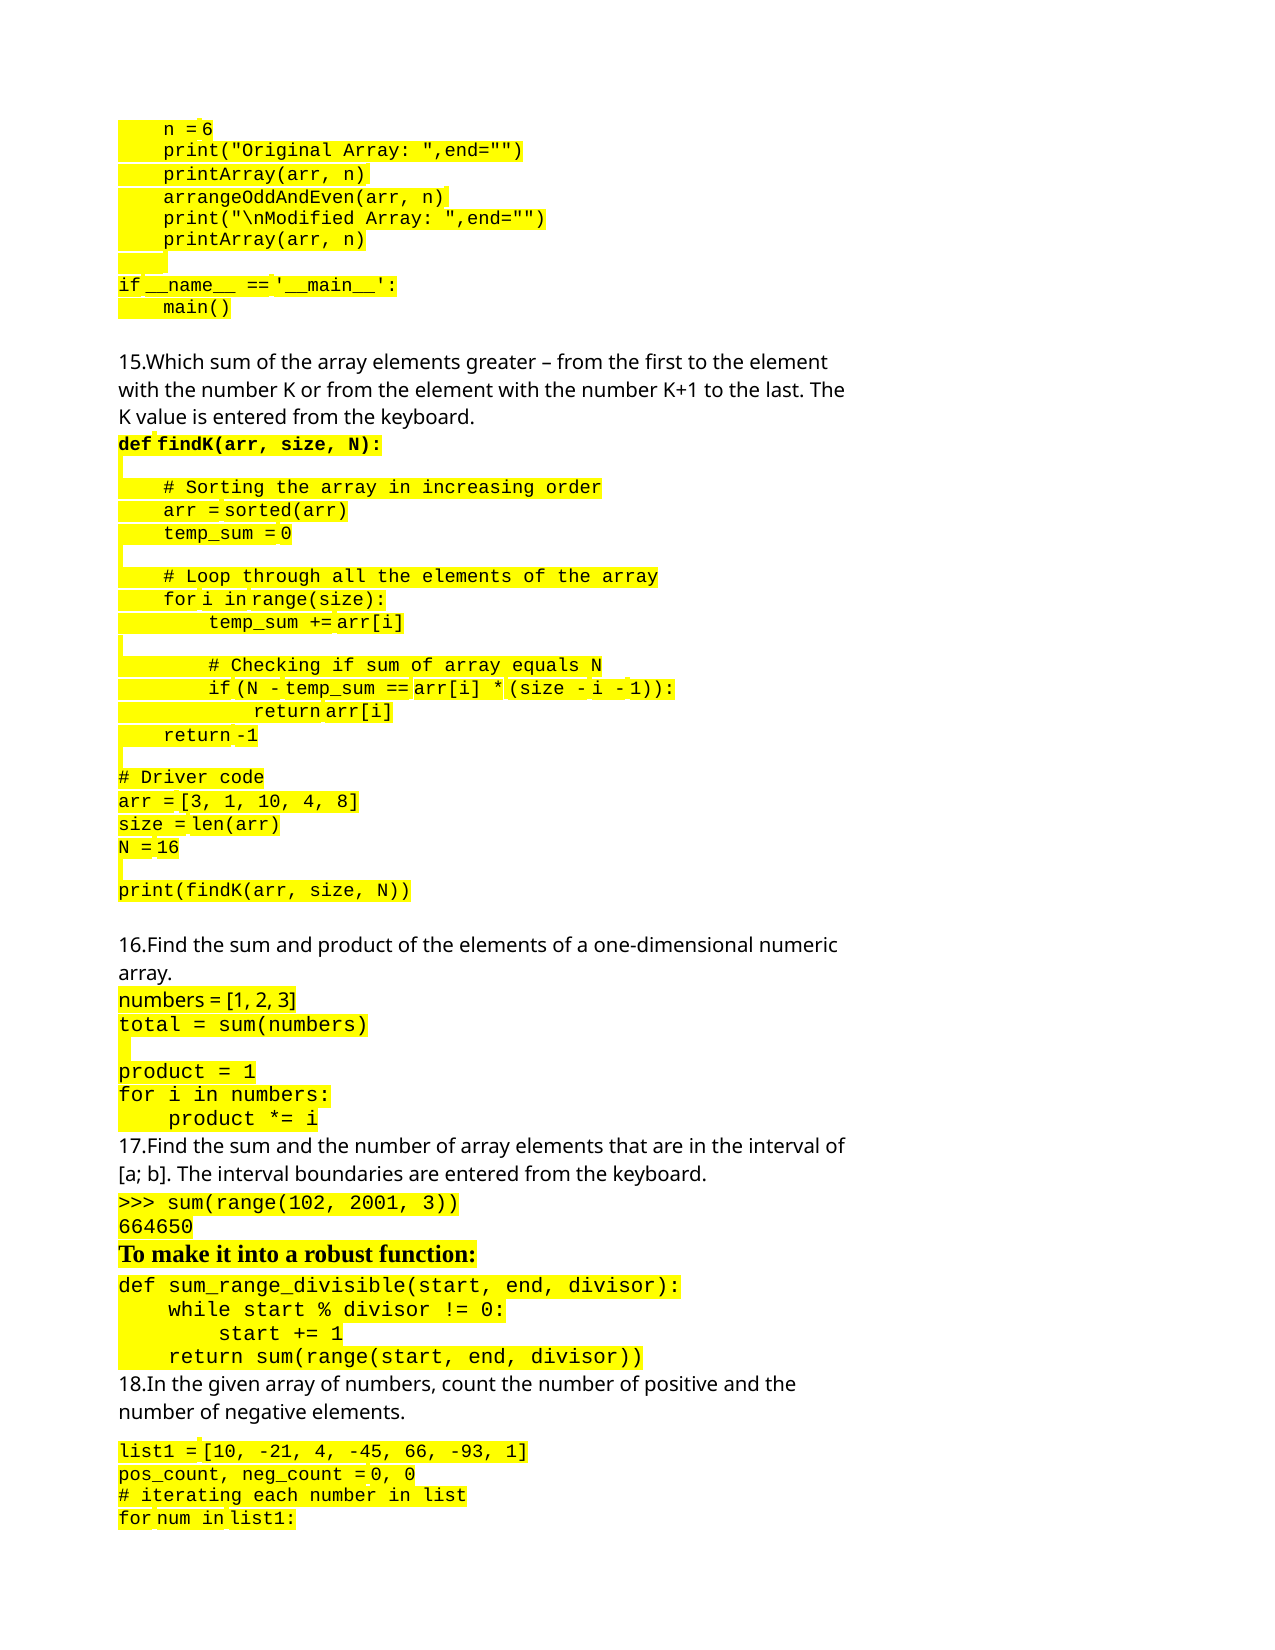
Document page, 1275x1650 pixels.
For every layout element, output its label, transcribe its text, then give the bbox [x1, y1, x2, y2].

text numbers = [1, 2, 3] [118, 986, 1157, 1013]
text To make it into a robust function: [118, 1239, 1157, 1268]
text def sum_range_divisible(start, end, divisor): [118, 1275, 1157, 1299]
text for i in range(size): [118, 588, 1157, 611]
text print("\nModified Array: ",end="") [118, 209, 1157, 230]
text size = len(arr) [118, 813, 1157, 836]
text return arr[i] [118, 700, 1157, 723]
text arr = sorted(arr) [118, 499, 1157, 522]
text print("Original Array: ",end="") [118, 141, 1157, 162]
text # Checking if sum of array equals N [118, 656, 1157, 677]
text 15.Which sum of the array elements greater – from the first to the element with the number K or from the element with the number K+1 to the last. The K value is entered from the keyboard. [118, 319, 1157, 431]
text while start % divisor != 0: [118, 1299, 1157, 1323]
text list1 = [10, -21, 4, -45, 66, -93, 1] [118, 1437, 1157, 1463]
text start += 1 [118, 1323, 1157, 1346]
text total = sum(numbers) [118, 1013, 1157, 1037]
text # Sorting the array in increasing order [118, 478, 1157, 499]
text for i in numbers: [118, 1084, 1157, 1108]
text return -1 [118, 723, 1157, 747]
text pos_count, neg_count = 0, 0 [118, 1463, 1157, 1486]
text printArray(arr, n) [118, 230, 1157, 251]
text product *= i 17.Find the sum and the number of array elements that are in the interval of [a; b]. The interval boundaries are entered from the keyboard. [118, 1108, 1157, 1187]
text product = 1 [118, 1061, 1157, 1084]
text 16.Find the sum and product of the elements of a one-dimensional numeric array. [118, 902, 1157, 986]
text # Loop through all the elements of the array [118, 567, 1157, 588]
text return sum(range(start, end, divisor)) 18.In the given array of numbers, count the number of positive and the number of negative elements. [118, 1346, 1157, 1425]
text arr = [3, 1, 10, 4, 8] [118, 789, 1157, 813]
text # iterating each number in list [118, 1486, 1157, 1507]
text N = 16 [118, 836, 1157, 859]
text if (N - temp_sum == arr[i] * (size - i - 1)): [118, 677, 1157, 700]
text for num in list1: [118, 1507, 1157, 1530]
text temp_sum = 0 [118, 522, 1157, 545]
text # Driver code [118, 768, 1157, 789]
text main() [118, 297, 1157, 319]
text def findK(arr, size, N): [118, 431, 1157, 456]
text if __name__ == '__main__': [118, 274, 1157, 297]
text arrangeOddAndEven(arr, n) [118, 186, 1157, 209]
text print(findK(arr, size, N)) [118, 880, 1157, 902]
text >>> sum(range(102, 2001, 3)) [118, 1193, 1157, 1216]
text temp_sum += arr[i] [118, 611, 1157, 634]
text n = 6 [118, 118, 1157, 141]
text printArray(arr, n) [118, 162, 1157, 186]
text 664650 [118, 1216, 1157, 1239]
